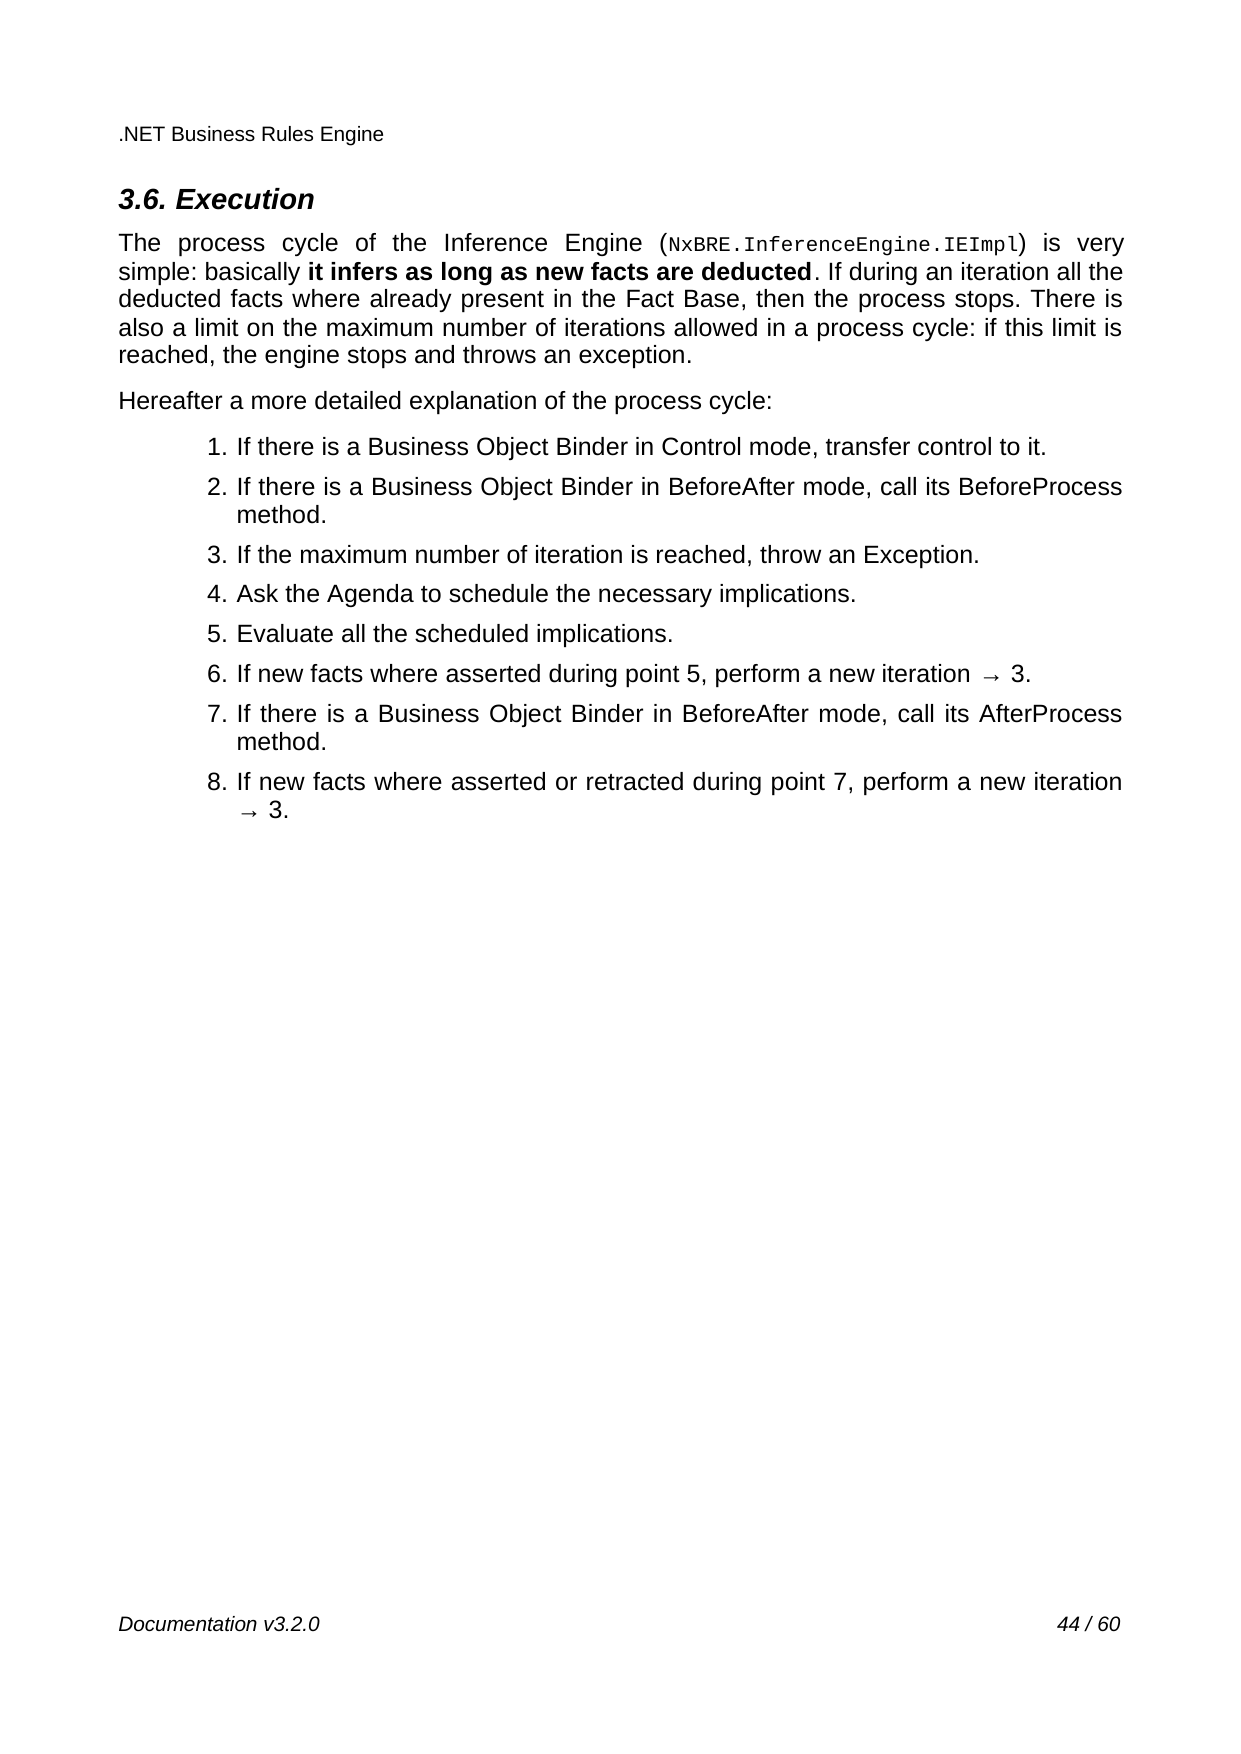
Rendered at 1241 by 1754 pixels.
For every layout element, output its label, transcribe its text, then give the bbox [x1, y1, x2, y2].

list If new facts where asserted during point 5, perform a new iteration → 3. [207, 660, 1124, 688]
text The process cycle of the Inference Engine (NxBRE.InferenceEngine.IEImpl) is very simple: basically it infers as long as new facts are deducted. If during an iteration all the deducted facts where already present in the Fact Base, then the process stops. There is also a limit on the maximum number of iterations allowed in a process cycle: if this limit is reached, the engine stops and throws an exception. [118, 228, 1124, 369]
list If there is a Business Object Binder in BeforeAfter mode, call its AfterProcess method. [207, 699, 1124, 756]
list If there is a Business Object Binder in BeforeAfter mode, call its BeforeProcess method. [207, 472, 1124, 528]
list Evaluate all the scheduled implications. [207, 620, 1124, 648]
list Ask the Agenda to schedule the necessary implications. [207, 580, 1124, 608]
list If there is a Business Object Binder in Control mode, transfer control to it. [207, 433, 1124, 461]
list If new facts where asserted or retracted during point 7, perform a new iteration → 3. [207, 767, 1124, 823]
text Hereafter a more detailed explanation of the process cycle: [118, 387, 1124, 415]
subtitle Execution [118, 183, 1124, 216]
list If the maximum number of iteration is reached, throw an Exception. [207, 540, 1124, 568]
